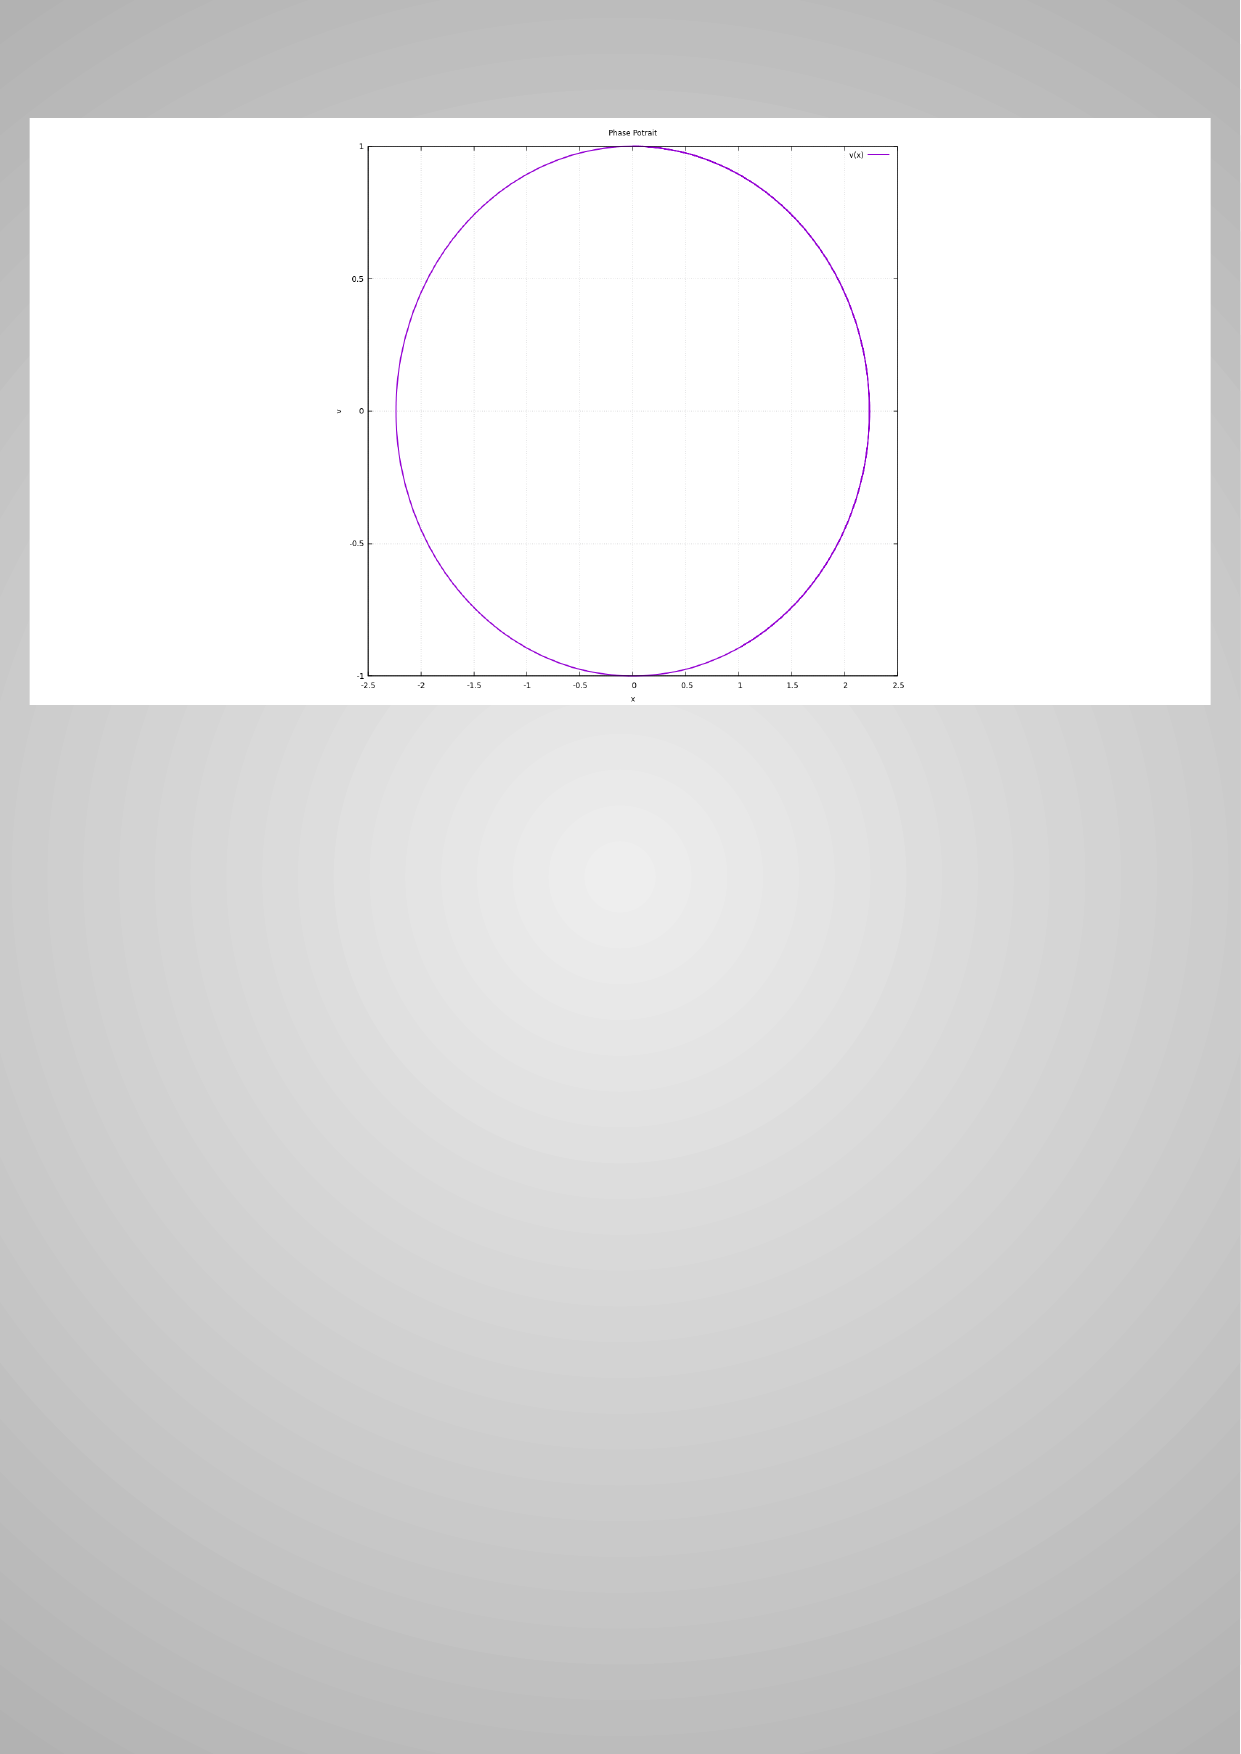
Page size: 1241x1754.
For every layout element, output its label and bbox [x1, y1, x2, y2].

picture [29, 118, 1211, 705]
